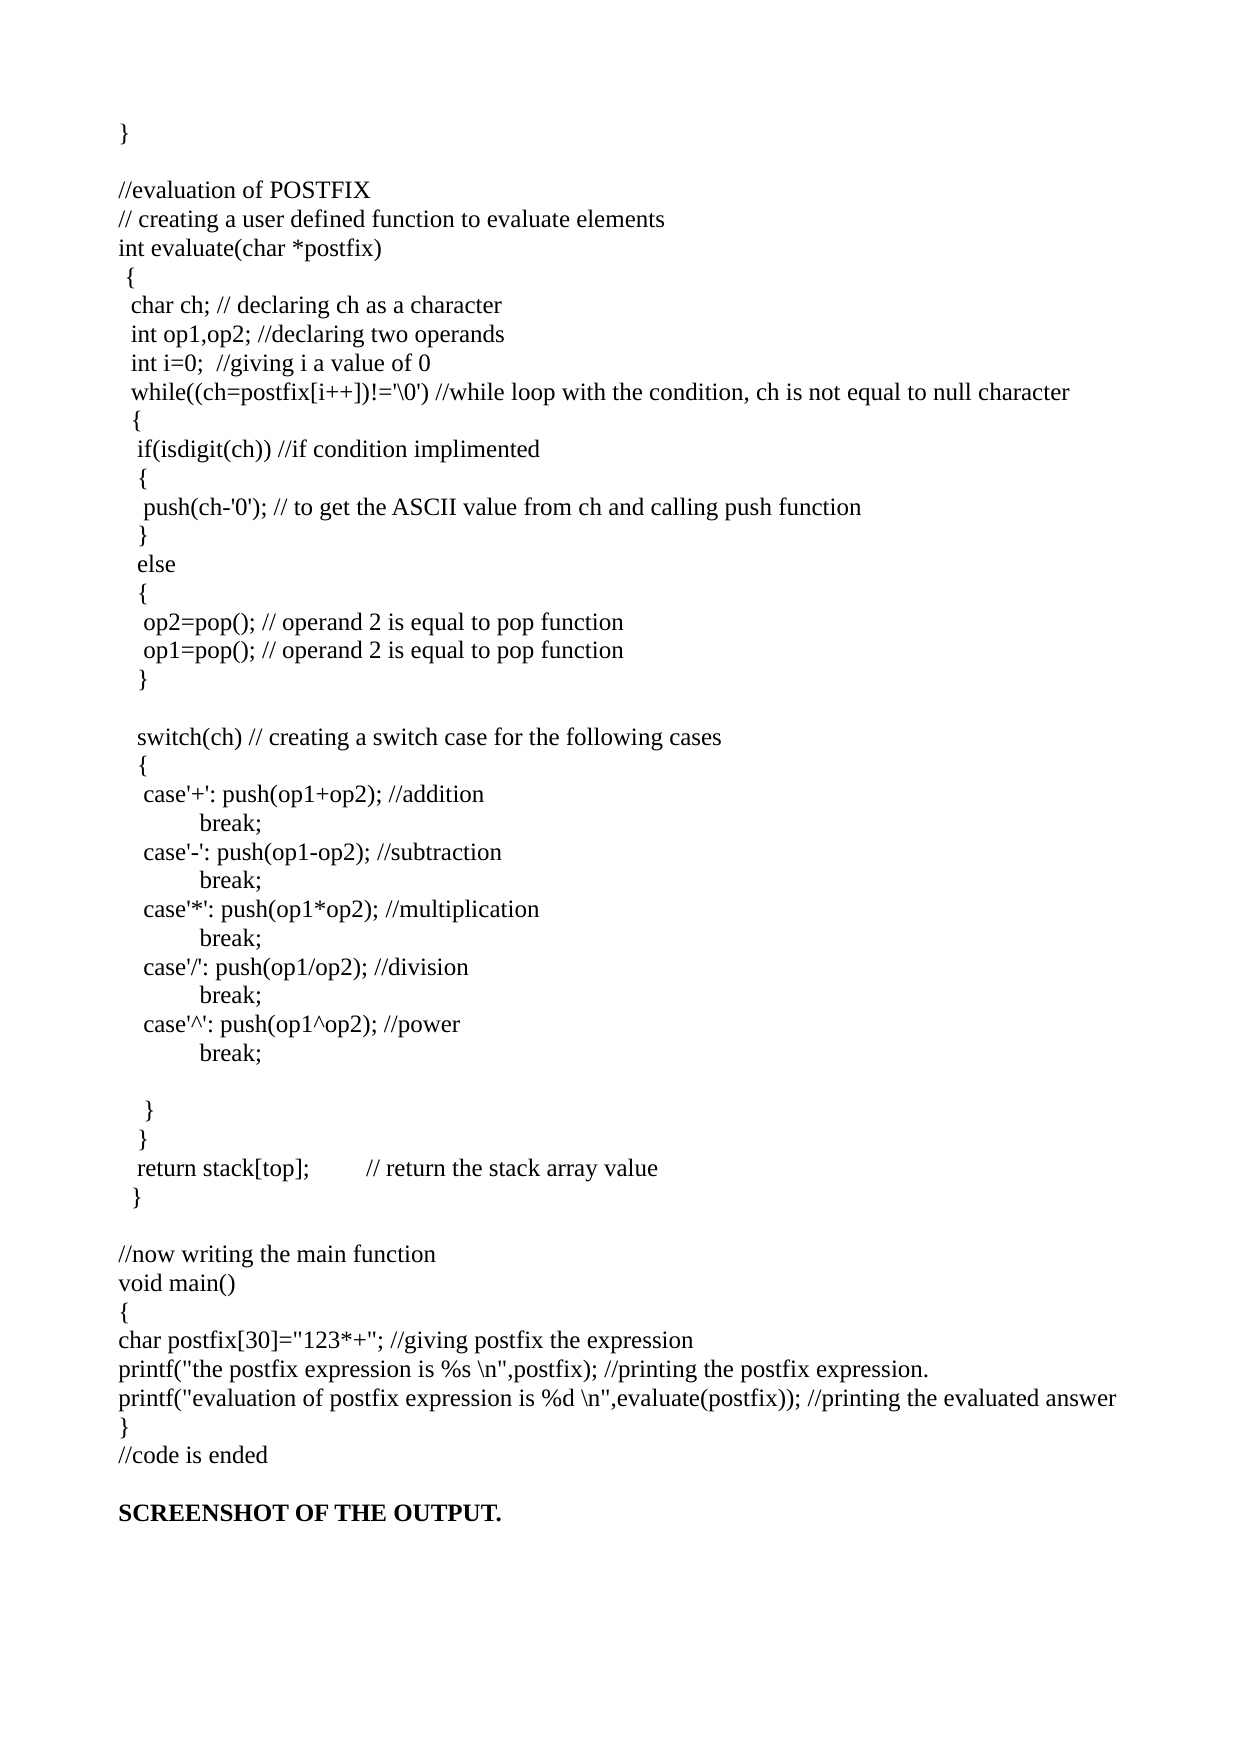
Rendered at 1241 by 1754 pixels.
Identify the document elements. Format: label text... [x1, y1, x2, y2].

text int op1,op2; //declaring two operands [118, 319, 1122, 348]
text int i=0; //giving i a value of 0 [118, 348, 1122, 377]
text push(ch-'0'); // to get the ASCII value from ch and calling push function [118, 492, 1122, 521]
text } [118, 521, 1122, 549]
text break; [118, 1038, 1122, 1067]
text printf("the postfix expression is %s \n",postfix); //printing the postfix expression. [118, 1354, 1122, 1383]
text switch(ch) // creating a switch case for the following cases [118, 722, 1122, 751]
text //now writing the main function [118, 1239, 1122, 1268]
text printf("evaluation of postfix expression is %d \n",evaluate(postfix)); //printing the evaluated answer [118, 1383, 1122, 1412]
text { [118, 463, 1122, 492]
text } [118, 118, 1122, 147]
text { [118, 406, 1122, 434]
text while((ch=postfix[i++])!='\0') //while loop with the condition, ch is not equal to null character [118, 377, 1122, 406]
text break; [118, 808, 1122, 837]
text int evaluate(char *postfix) [118, 233, 1122, 262]
text case'^': push(op1^op2); //power [118, 1009, 1122, 1038]
text case'+': push(op1+op2); //addition [118, 779, 1122, 808]
text { [118, 578, 1122, 607]
text break; [118, 866, 1122, 894]
text } [118, 1096, 1122, 1124]
text } [118, 1124, 1122, 1153]
text { [118, 262, 1122, 291]
text char postfix[30]="123*+"; //giving postfix the expression [118, 1326, 1122, 1354]
text break; [118, 981, 1122, 1009]
text case'*': push(op1*op2); //multiplication [118, 894, 1122, 923]
text case'-': push(op1-op2); //subtraction [118, 837, 1122, 866]
text } [118, 664, 1122, 693]
text else [118, 549, 1122, 578]
text void main() [118, 1268, 1122, 1297]
text return stack[top]; // return the stack array value [118, 1153, 1122, 1182]
text op2=pop(); // operand 2 is equal to pop function [118, 607, 1122, 636]
text if(isdigit(ch)) //if condition implimented [118, 434, 1122, 463]
text op1=pop(); // operand 2 is equal to pop function [118, 636, 1122, 664]
text { [118, 1297, 1122, 1326]
text } [118, 1182, 1122, 1211]
text // creating a user defined function to evaluate elements [118, 204, 1122, 233]
text //evaluation of POSTFIX [118, 176, 1122, 204]
text } [118, 1412, 1122, 1441]
text //code is ended [118, 1441, 1122, 1469]
text break; [118, 923, 1122, 952]
text case'/': push(op1/op2); //division [118, 952, 1122, 981]
text { [118, 751, 1122, 779]
text SCREENSHOT OF THE OUTPUT. [118, 1498, 1122, 1527]
text char ch; // declaring ch as a character [118, 291, 1122, 319]
